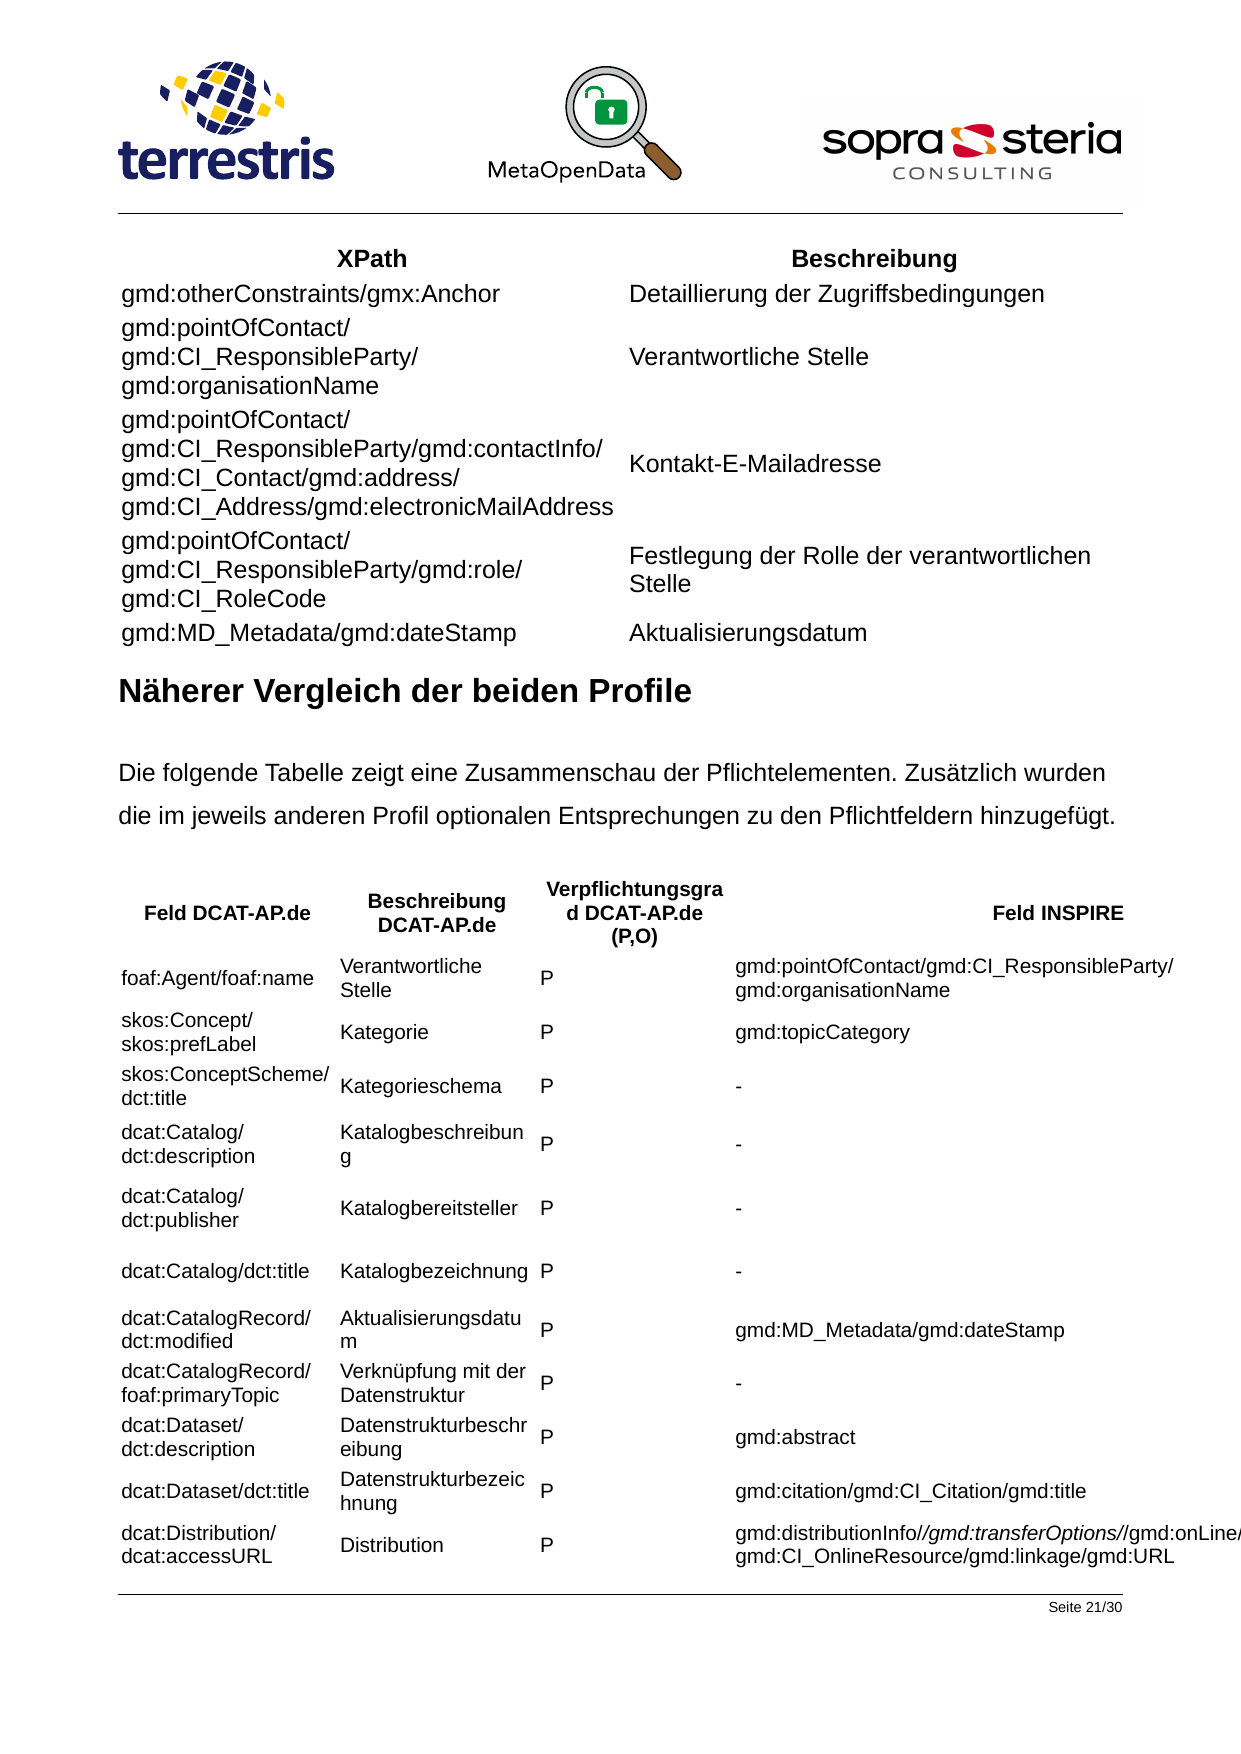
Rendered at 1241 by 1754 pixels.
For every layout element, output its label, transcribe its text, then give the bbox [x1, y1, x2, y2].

table_cell dcat:CatalogRecord/dct:modified [118, 1303, 337, 1356]
table_cell Detaillierung der Zugriffsbedingungen [626, 276, 1123, 311]
table_header Feld DCAT-AP.de [118, 874, 337, 951]
table_cell dcat:Distribution/dcat:accessURL [118, 1518, 337, 1571]
table_cell Festlegung der Rolle der verantwortlichen Stelle [626, 524, 1123, 616]
table_cell Datenstrukturbezeichnung [337, 1464, 537, 1517]
table_cell Verantwortliche Stelle [337, 951, 537, 1005]
text Die folgende Tabelle zeigt eine Zusammenschau der Pflichtelementen. Zusätzlich wurden die im jeweils anderen Profil optionalen Entsprechungen zu den Pflichtfeldern hinzugefügt. [118, 758, 1122, 830]
table_cell P [537, 1005, 732, 1059]
table_cell foaf:Agent/foaf:name [118, 951, 337, 1005]
picture [800, 98, 1144, 203]
table_cell dcat:Catalog/dct:publisher [118, 1176, 337, 1239]
table_cell gmd:citation/gmd:CI_Citation/gmd:title [732, 1464, 1240, 1517]
table_cell P [537, 1464, 732, 1517]
table_cell gmd:MD_Metadata/gmd:dateStamp [118, 616, 626, 650]
table_cell P [537, 1059, 732, 1112]
table_cell gmd:pointOfContact/gmd:CI_ResponsibleParty/gmd:contactInfo/gmd:CI_Contact/gmd:address/gmd:CI_Address/gmd:electronicMailAddress [118, 403, 626, 523]
table_cell gmd:otherConstraints/gmx:Anchor [118, 276, 626, 311]
table_cell Aktualisierungsdatum [626, 616, 1123, 650]
table_cell - [732, 1113, 1240, 1176]
table_cell Verantwortliche Stelle [626, 311, 1123, 403]
table_cell dcat:Dataset/dct:description [118, 1410, 337, 1464]
table_cell gmd:pointOfContact/gmd:CI_ResponsibleParty/gmd:role/gmd:CI_RoleCode [118, 524, 626, 616]
table_cell dcat:Catalog/dct:title [118, 1239, 337, 1302]
table_cell Katalogbezeichnung [337, 1239, 537, 1302]
table_cell dcat:CatalogRecord/foaf:primaryTopic [118, 1356, 337, 1410]
table_header Beschreibung DCAT-AP.de [337, 874, 537, 951]
table_cell Kategorie [337, 1005, 537, 1059]
table_cell Distribution [337, 1518, 537, 1571]
table_cell gmd:MD_Metadata/gmd:dateStamp [732, 1303, 1240, 1356]
table_cell P [537, 1239, 732, 1302]
table_cell - [732, 1176, 1240, 1239]
table_cell - [732, 1239, 1240, 1302]
table_cell - [732, 1356, 1240, 1410]
table_cell P [537, 1356, 732, 1410]
table_cell gmd:topicCategory [732, 1005, 1240, 1059]
table_cell skos:ConceptScheme/dct:title [118, 1059, 337, 1112]
table_header Beschreibung [626, 241, 1123, 276]
table_cell P [537, 1518, 732, 1571]
table_cell Kontakt-E-Mailadresse [626, 403, 1123, 523]
table_cell gmd:abstract [732, 1410, 1240, 1464]
table_cell Kategorieschema [337, 1059, 537, 1112]
table_cell gmd:pointOfContact/gmd:CI_ResponsibleParty/gmd:organisationName [732, 951, 1240, 1005]
table_cell P [537, 1176, 732, 1239]
subtitle Näherer Vergleich der beiden Profile [118, 671, 1122, 709]
table_cell Verknüpfung mit der Datenstruktur [337, 1356, 537, 1410]
table_cell gmd:pointOfContact/gmd:CI_ResponsibleParty/gmd:organisationName [118, 311, 626, 403]
table_cell Katalogbereitsteller [337, 1176, 537, 1239]
table_cell P [537, 951, 732, 1005]
table_header Verpflichtungsgrad DCAT-AP.de (P,O) [537, 874, 732, 951]
table_cell Aktualisierungsdatum [337, 1303, 537, 1356]
table_cell P [537, 1113, 732, 1176]
table_cell - [732, 1059, 1240, 1112]
table_cell dcat:Catalog/dct:description [118, 1113, 337, 1176]
table_cell Datenstrukturbeschreibung [337, 1410, 537, 1464]
table_header XPath [118, 241, 626, 276]
table_cell skos:Concept/skos:prefLabel [118, 1005, 337, 1059]
table_header Feld INSPIRE [732, 874, 1240, 951]
table_cell dcat:Dataset/dct:title [118, 1464, 337, 1517]
table_cell P [537, 1303, 732, 1356]
table_cell P [537, 1410, 732, 1464]
table_cell gmd:distributionInfo//gmd:transferOptions//gmd:onLine/gmd:CI_OnlineResource/gmd:linkage/gmd:URL [732, 1518, 1240, 1571]
table_cell Katalogbeschreibung [337, 1113, 537, 1176]
